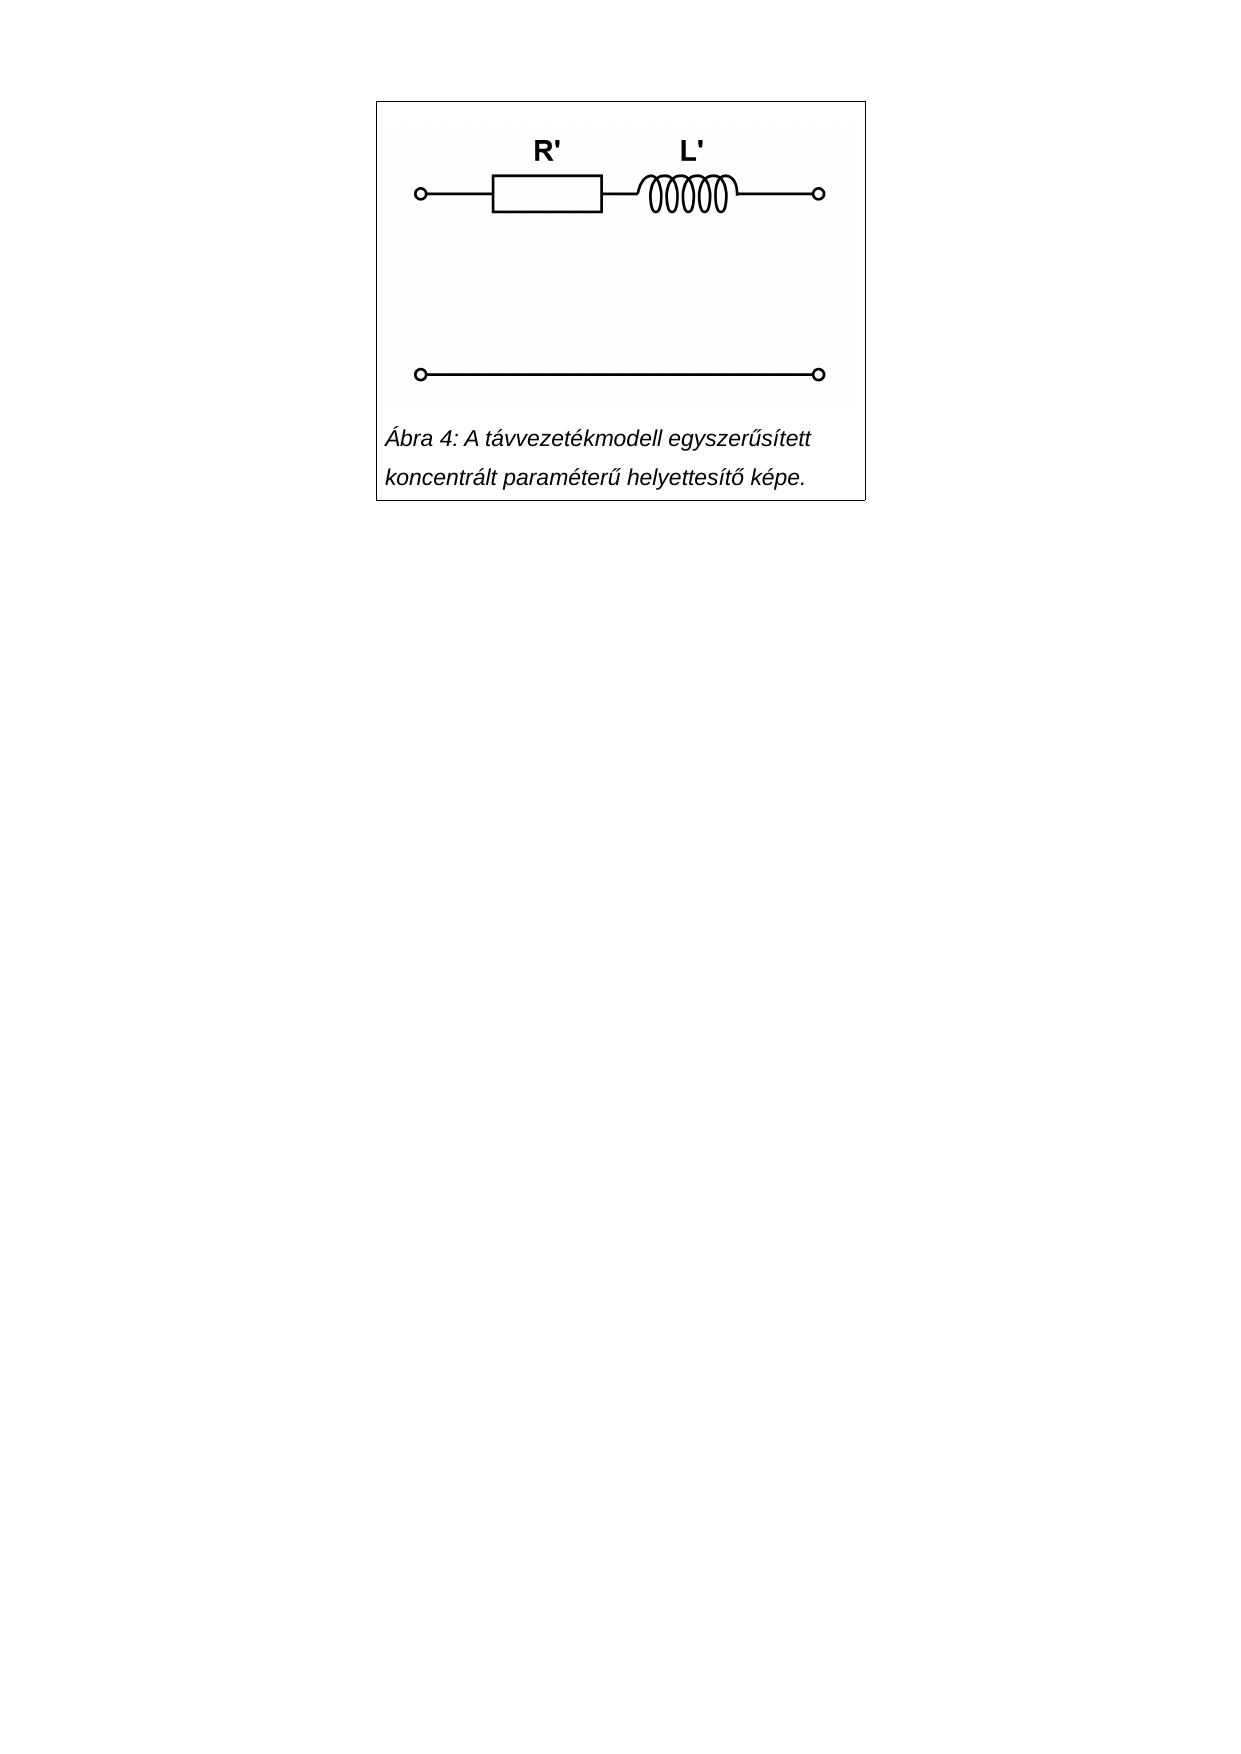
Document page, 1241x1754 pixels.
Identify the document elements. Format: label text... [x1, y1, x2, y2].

text Ábra 4: A távvezetékmodell egyszerűsített koncentrált paraméterű helyettesítő képe. [385, 412, 856, 491]
picture [384, 121, 856, 412]
